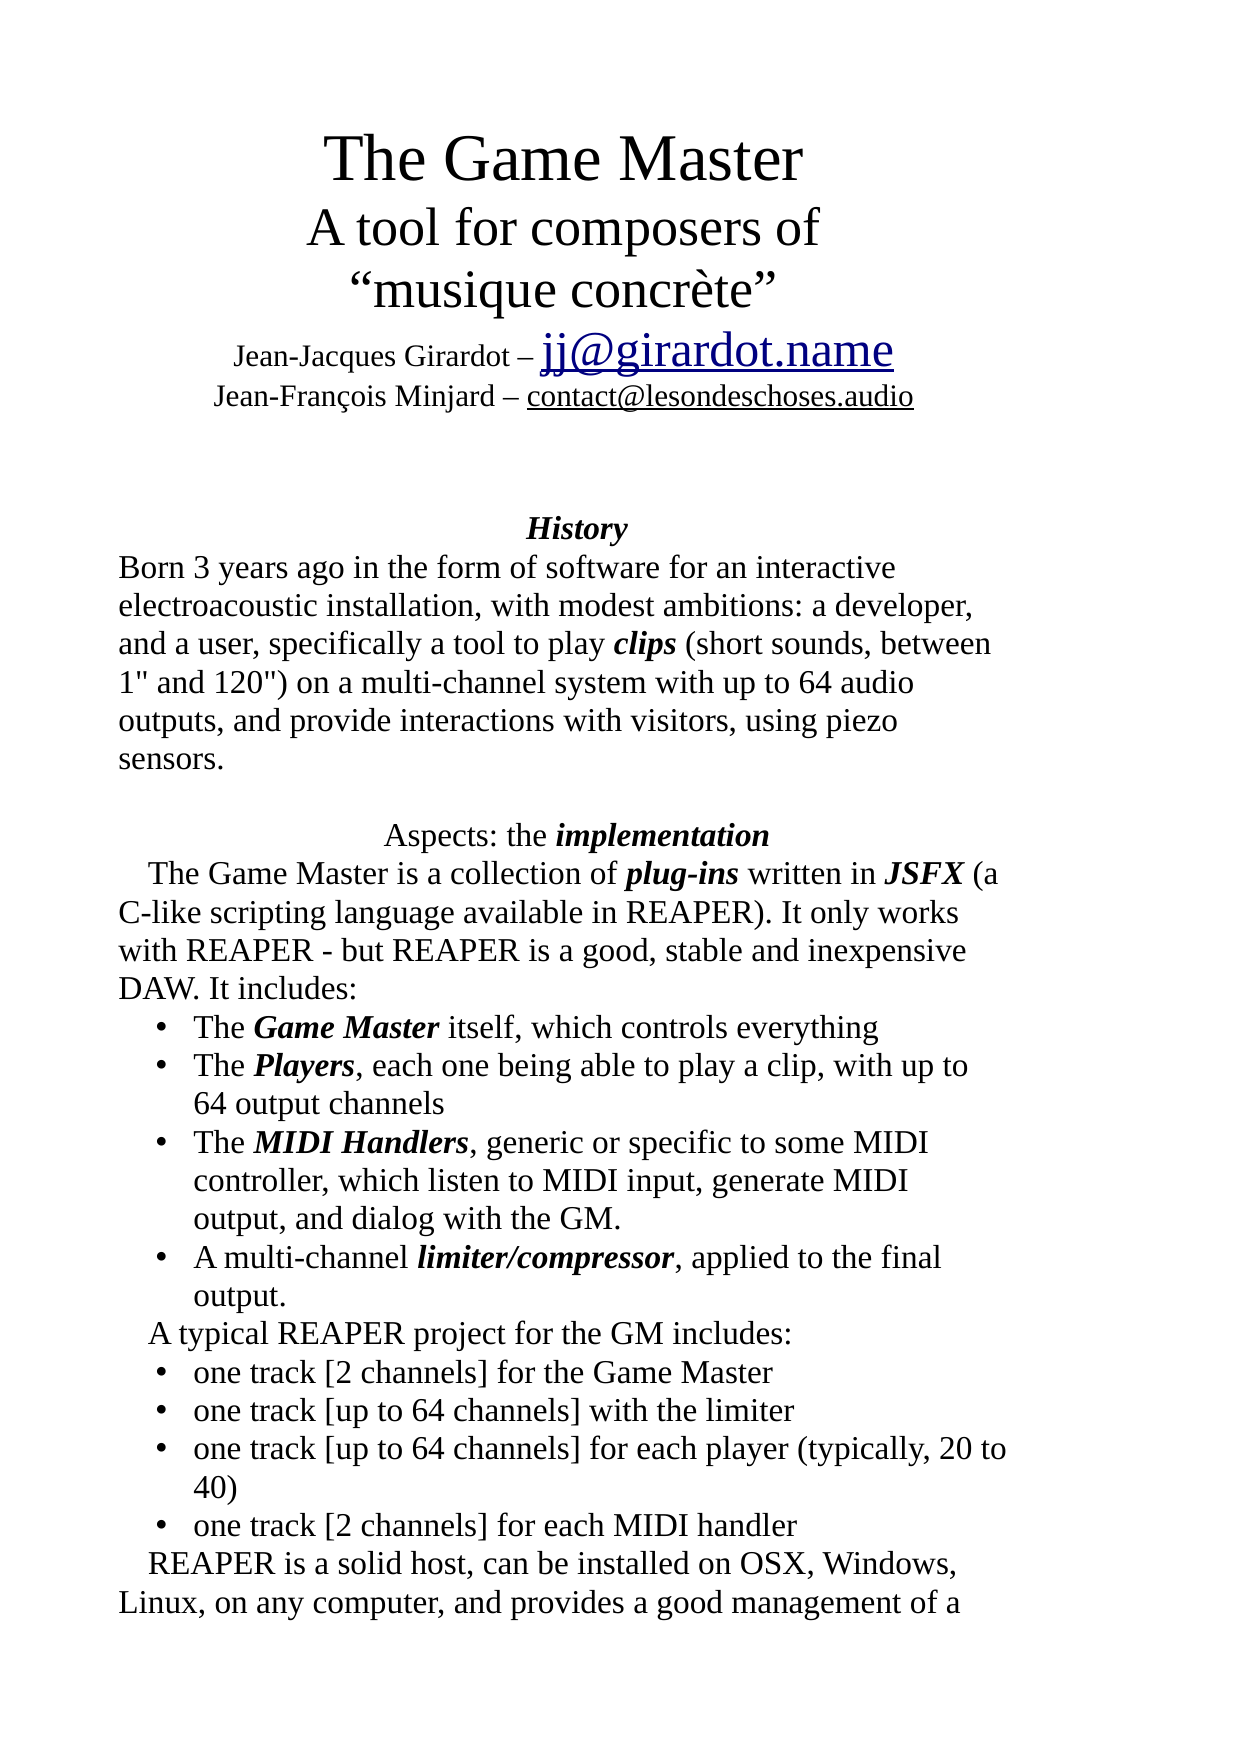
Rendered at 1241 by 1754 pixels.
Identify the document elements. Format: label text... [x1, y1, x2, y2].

list The Game Master itself, which controls everything [156, 1007, 1009, 1045]
text “musique concrète” [118, 257, 1009, 319]
text Jean-Jacques Girardot – jj@girardot.name [118, 319, 1009, 377]
text History [118, 509, 1009, 547]
text A tool for composers of [118, 195, 1009, 257]
list one track [2 channels] for each MIDI handler [156, 1505, 1009, 1544]
list one track [up to 64 channels] with the limiter [156, 1390, 1009, 1429]
text A typical REAPER project for the GM includes: [118, 1314, 1009, 1352]
list one track [2 channels] for the Game Master [156, 1352, 1009, 1390]
list The MIDI Handlers, generic or specific to some MIDI controller, which listen to MIDI input, generate MIDI output, and dialog with the GM. [156, 1122, 1009, 1237]
text Aspects: the implementation [118, 815, 1009, 854]
list A multi-channel limiter/compressor, applied to the final output. [156, 1237, 1009, 1314]
text The Game Master [118, 118, 1009, 195]
text The Game Master is a collection of plug-ins written in JSFX (a C-like scripting language available in REAPER). It only works with REAPER - but REAPER is a good, stable and inexpensive DAW. It includes: [118, 854, 1009, 1007]
text Born 3 years ago in the form of software for an interactive electroacoustic installation, with modest ambitions: a developer, and a user, specifically a tool to play clips (short sounds, between 1" and 120") on a multi-channel system with up to 64 audio outputs, and provide interactions with visitors, using piezo sensors. [118, 547, 1009, 777]
list one track [up to 64 channels] for each player (typically, 20 to 40) [156, 1429, 1009, 1505]
text REAPER is a solid host, can be installed on OSX, Windows, Linux, on any computer, and provides a good management of a [118, 1544, 1009, 1620]
list The Players, each one being able to play a clip, with up to 64 output channels [156, 1045, 1009, 1122]
text Jean-François Minjard – contact@lesondeschoses.audio [118, 377, 1009, 413]
